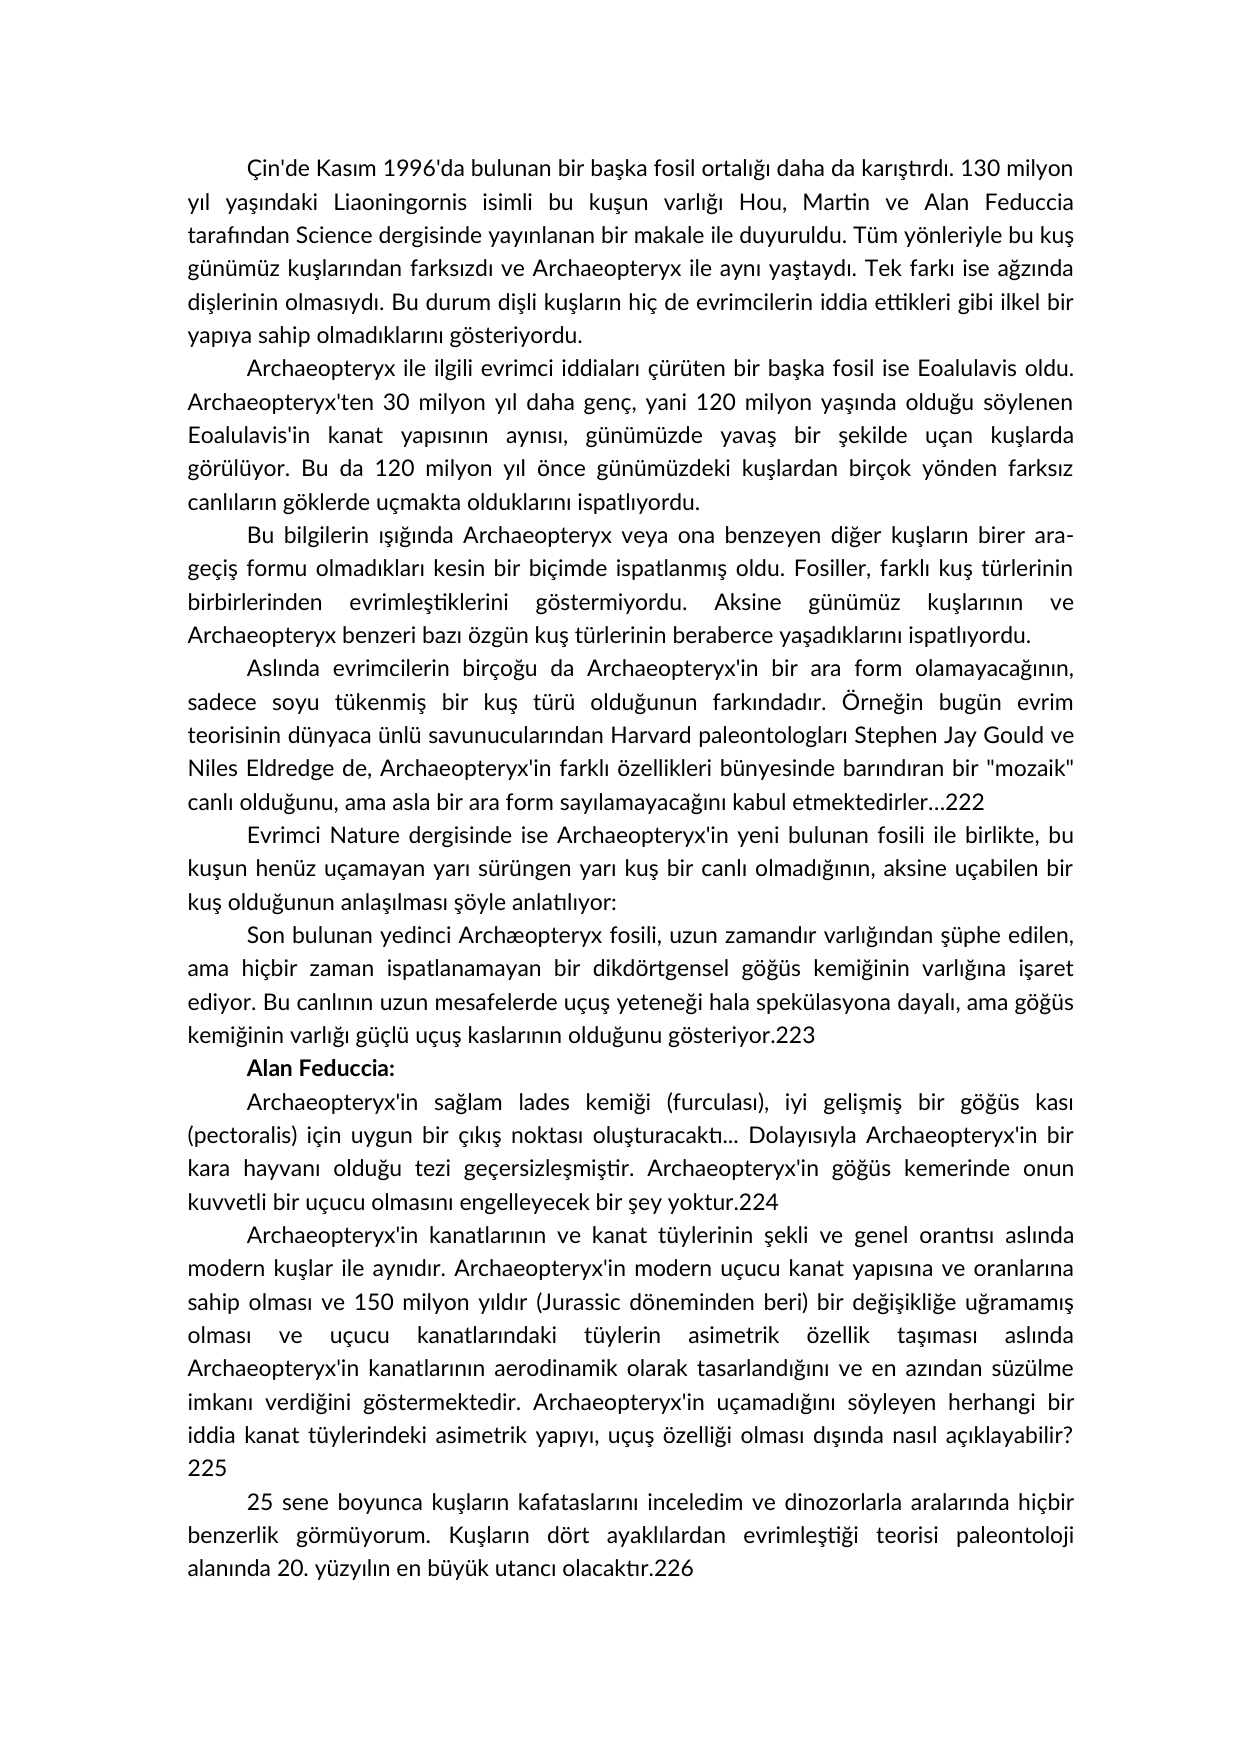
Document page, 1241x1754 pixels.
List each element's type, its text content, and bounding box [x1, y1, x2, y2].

text Bu bilgilerin ışığında Archaeopteryx veya ona benzeyen diğer kuşların birer ara-geçiş formu olmadıkları kesin bir biçimde ispatlanmış oldu. Fosiller, farklı kuş türlerinin birbirlerinden evrimleştiklerini göstermiyordu. Aksine günümüz kuşlarının ve Archaeopteryx benzeri bazı özgün kuş türlerinin beraberce yaşadıklarını ispatlıyordu. [187, 517, 1075, 650]
text Son bulunan yedinci Archæopteryx fosili, uzun zamandır varlığından şüphe edilen, ama hiçbir zaman ispatlanamayan bir dikdörtgensel göğüs kemiğinin varlığına işaret ediyor. Bu canlının uzun mesafelerde uçuş yeteneği hala spekülasyona dayalı, ama göğüs kemiğinin varlığı güçlü uçuş kaslarının olduğunu gösteriyor.223 [187, 917, 1075, 1050]
text Evrimci Nature dergisinde ise Archaeopteryx'in yeni bulunan fosili ile birlikte, bu kuşun henüz uçamayan yarı sürüngen yarı kuş bir canlı olmadığının, aksine uçabilen bir kuş olduğunun anlaşılması şöyle anlatılıyor: [187, 817, 1075, 917]
text Alan Feduccia: [187, 1050, 1075, 1083]
text Archaeopteryx'in sağlam lades kemiği (furculası), iyi gelişmiş bir göğüs kası (pectoralis) için uygun bir çıkış noktası oluşturacaktı... Dolayısıyla Archaeopteryx'in bir kara hayvanı olduğu tezi geçersizleşmiştir. Archaeopteryx'in göğüs kemerinde onun kuvvetli bir uçucu olmasını engelleyecek bir şey yoktur.224 [187, 1083, 1075, 1217]
text Archaeopteryx'in kanatlarının ve kanat tüylerinin şekli ve genel orantısı aslında modern kuşlar ile aynıdır. Archaeopteryx'in modern uçucu kanat yapısına ve oranlarına sahip olması ve 150 milyon yıldır (Jurassic döneminden beri) bir değişikliğe uğramamış olması ve uçucu kanatlarındaki tüylerin asimetrik özellik taşıması aslında Archaeopteryx'in kanatlarının aerodinamik olarak tasarlandığını ve en azından süzülme imkanı verdiğini göstermektedir. Archaeopteryx'in uçamadığını söyleyen herhangi bir iddia kanat tüylerindeki asimetrik yapıyı, uçuş özelliği olması dışında nasıl açıklayabilir?225 [187, 1217, 1075, 1483]
text Archaeopteryx ile ilgili evrimci iddiaları çürüten bir başka fosil ise Eoalulavis oldu. Archaeopteryx'ten 30 milyon yıl daha genç, yani 120 milyon yaşında olduğu söylenen Eoalulavis'in kanat yapısının aynısı, günümüzde yavaş bir şekilde uçan kuşlarda görülüyor. Bu da 120 milyon yıl önce günümüzdeki kuşlardan birçok yönden farksız canlıların göklerde uçmakta olduklarını ispatlıyordu. [187, 350, 1075, 517]
text Çin'de Kasım 1996'da bulunan bir başka fosil ortalığı daha da karıştırdı. 130 milyon yıl yaşındaki Liaoningornis isimli bu kuşun varlığı Hou, Martin ve Alan Feduccia tarafından Science dergisinde yayınlanan bir makale ile duyuruldu. Tüm yönleriyle bu kuş günümüz kuşlarından farksızdı ve Archaeopteryx ile aynı yaştaydı. Tek farkı ise ağzında dişlerinin olmasıydı. Bu durum dişli kuşların hiç de evrimcilerin iddia ettikleri gibi ilkel bir yapıya sahip olmadıklarını gösteriyordu. [187, 150, 1075, 350]
text 25 sene boyunca kuşların kafataslarını inceledim ve dinozorlarla aralarında hiçbir benzerlik görmüyorum. Kuşların dört ayaklılardan evrimleştiği teorisi paleontoloji alanında 20. yüzyılın en büyük utancı olacaktır.226 [187, 1483, 1075, 1583]
text Aslında evrimcilerin birçoğu da Archaeopteryx'in bir ara form olamayacağının, sadece soyu tükenmiş bir kuş türü olduğunun farkındadır. Örneğin bugün evrim teorisinin dünyaca ünlü savunucularından Harvard paleontologları Stephen Jay Gould ve Niles Eldredge de, Archaeopteryx'in farklı özellikleri bünyesinde barındıran bir "mozaik" canlı olduğunu, ama asla bir ara form sayılamayacağını kabul etmektedirler…222 [187, 650, 1075, 817]
